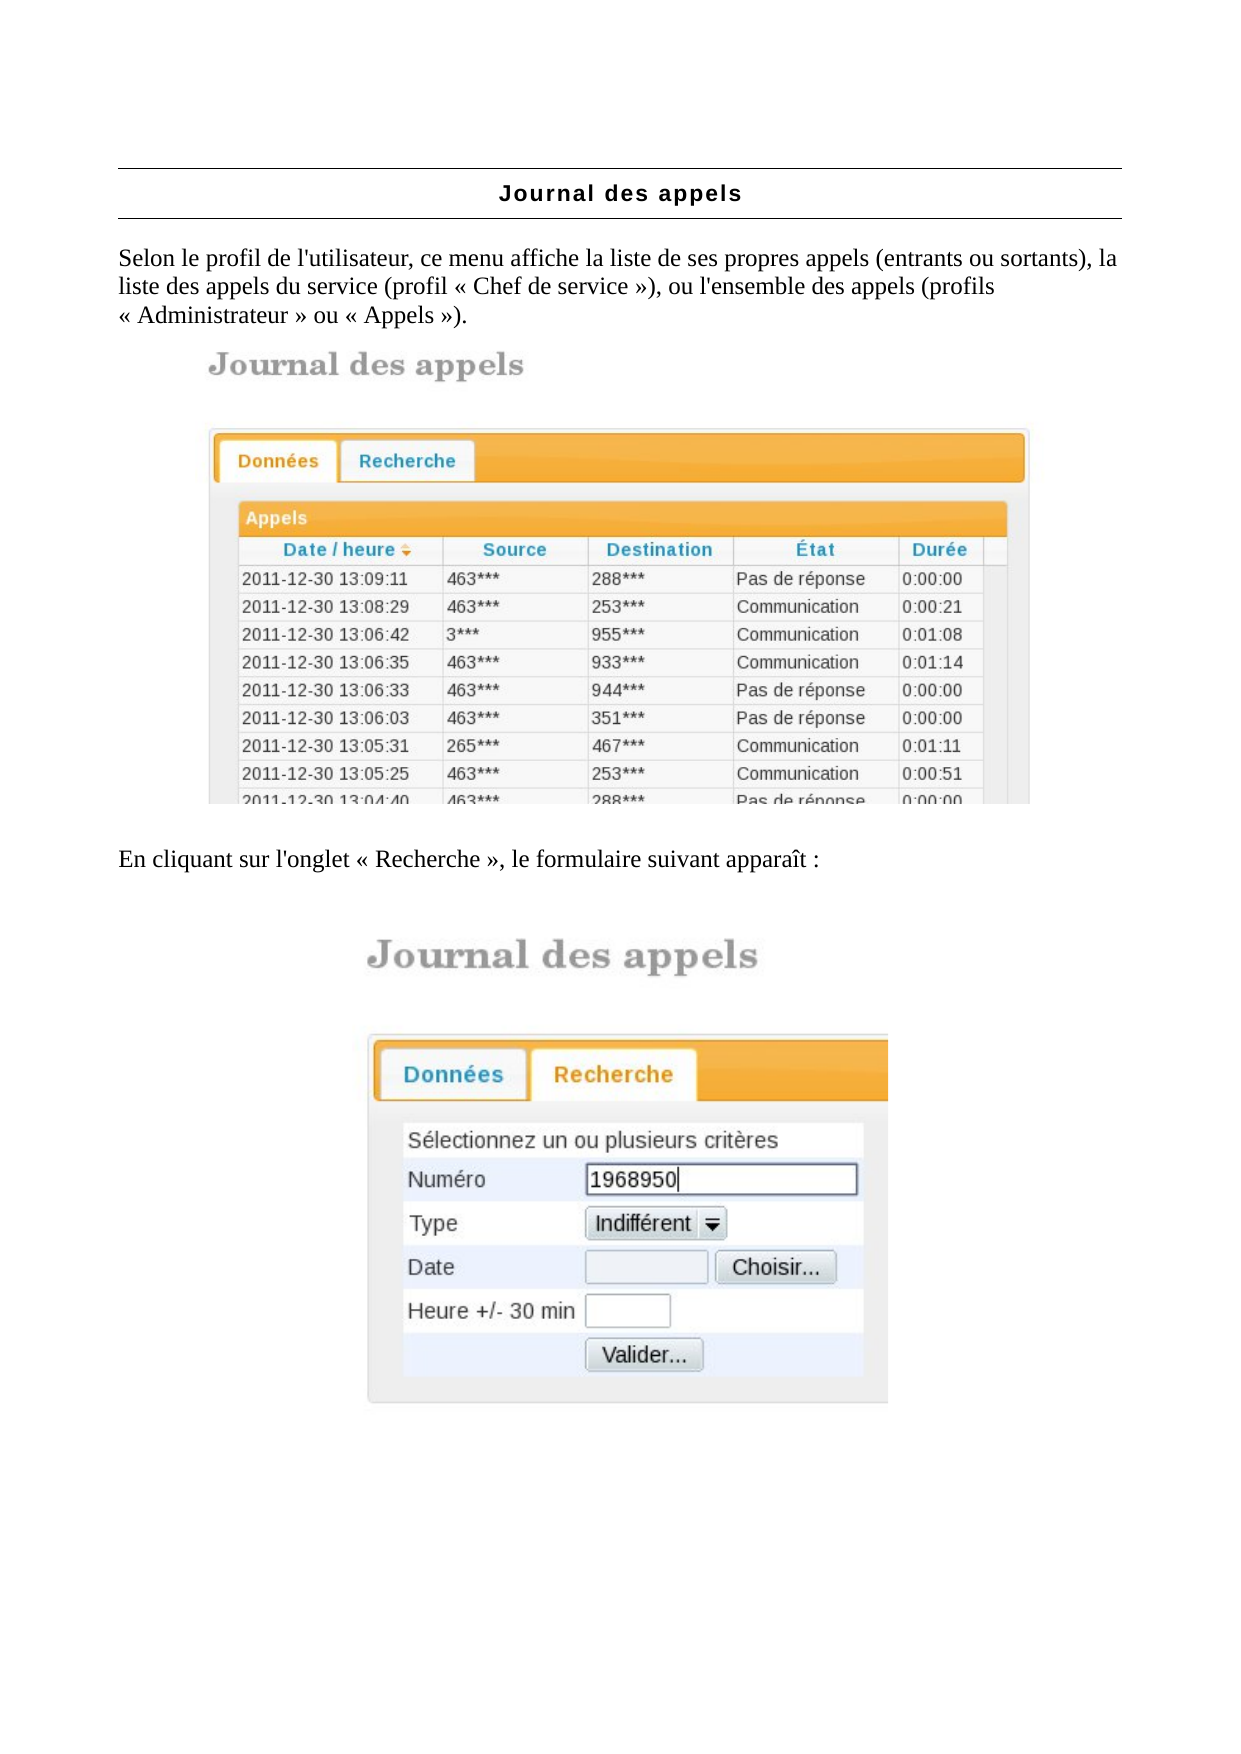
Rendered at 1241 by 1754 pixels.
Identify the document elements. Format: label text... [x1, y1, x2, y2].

text En cliquant sur l'onglet « Recherche », le formulaire suivant apparaît : [118, 844, 1122, 873]
picture [195, 341, 1045, 804]
text Selon le profil de l'utilisateur, ce menu affiche la liste de ses propres appels (entrants ou sortants), la liste des appels du service (profil « Chef de service »), ou l'ensemble des appels (profils « Administrateur » ou « Appels »). [118, 243, 1122, 329]
subtitle Journal des appels [118, 169, 1122, 218]
picture [352, 927, 889, 1427]
